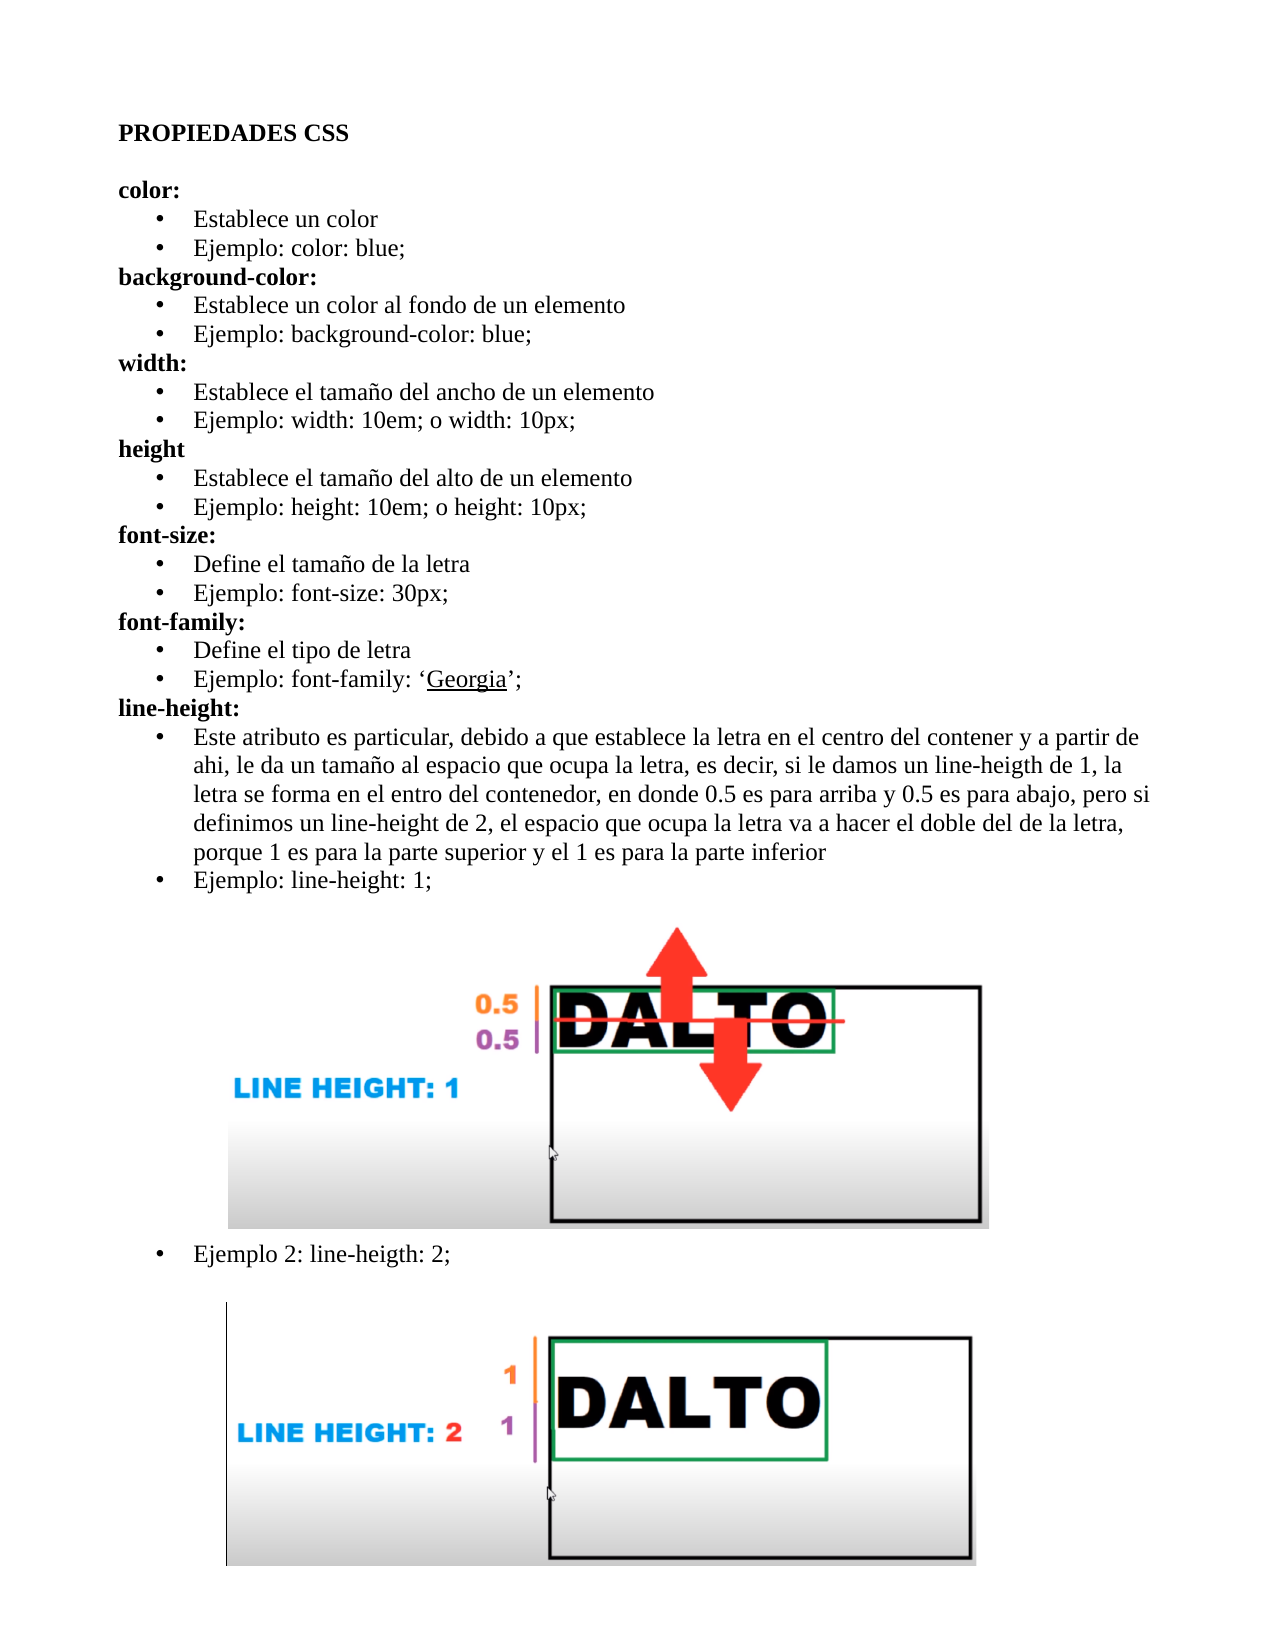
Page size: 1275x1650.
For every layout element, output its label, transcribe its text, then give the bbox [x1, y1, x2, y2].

list Ejemplo: background-color: blue; [156, 319, 1157, 348]
list Ejemplo 2: line-heigth: 2; [156, 1239, 1157, 1268]
text line-height: [118, 693, 1157, 722]
list Establece un color [156, 204, 1157, 233]
list Este atributo es particular, debido a que establece la letra en el centro del contener y a partir de ahi, le da un tamaño al espacio que ocupa la letra, es decir, si le damos un line-heigth de 1, la letra se forma en el entro del contenedor, en donde 0.5 es para arriba y 0.5 es para abajo, pero si definimos un line-height de 2, el espacio que ocupa la letra va a hacer el doble del de la letra, porque 1 es para la parte superior y el 1 es para la parte inferior [156, 722, 1157, 866]
list Ejemplo: color: blue; [156, 233, 1157, 262]
text font-family: [118, 607, 1157, 636]
picture [226, 1302, 977, 1566]
picture [228, 918, 990, 1229]
text height [118, 434, 1157, 463]
list Establece el tamaño del alto de un elemento [156, 463, 1157, 492]
list Ejemplo: width: 10em; o width: 10px; [156, 406, 1157, 434]
list Ejemplo: font-size: 30px; [156, 578, 1157, 607]
list Establece un color al fondo de un elemento [156, 291, 1157, 319]
text background-color: [118, 262, 1157, 291]
text PROPIEDADES CSS [118, 118, 1157, 147]
list Define el tamaño de la letra [156, 549, 1157, 578]
list Define el tipo de letra [156, 636, 1157, 664]
text color: [118, 176, 1157, 204]
list Ejemplo: font-family: ‘Georgia’; [156, 664, 1157, 693]
list Ejemplo: line-height: 1; [156, 866, 1157, 894]
text width: [118, 348, 1157, 377]
text font-size: [118, 521, 1157, 549]
list Establece el tamaño del ancho de un elemento [156, 377, 1157, 406]
list Ejemplo: height: 10em; o height: 10px; [156, 492, 1157, 521]
